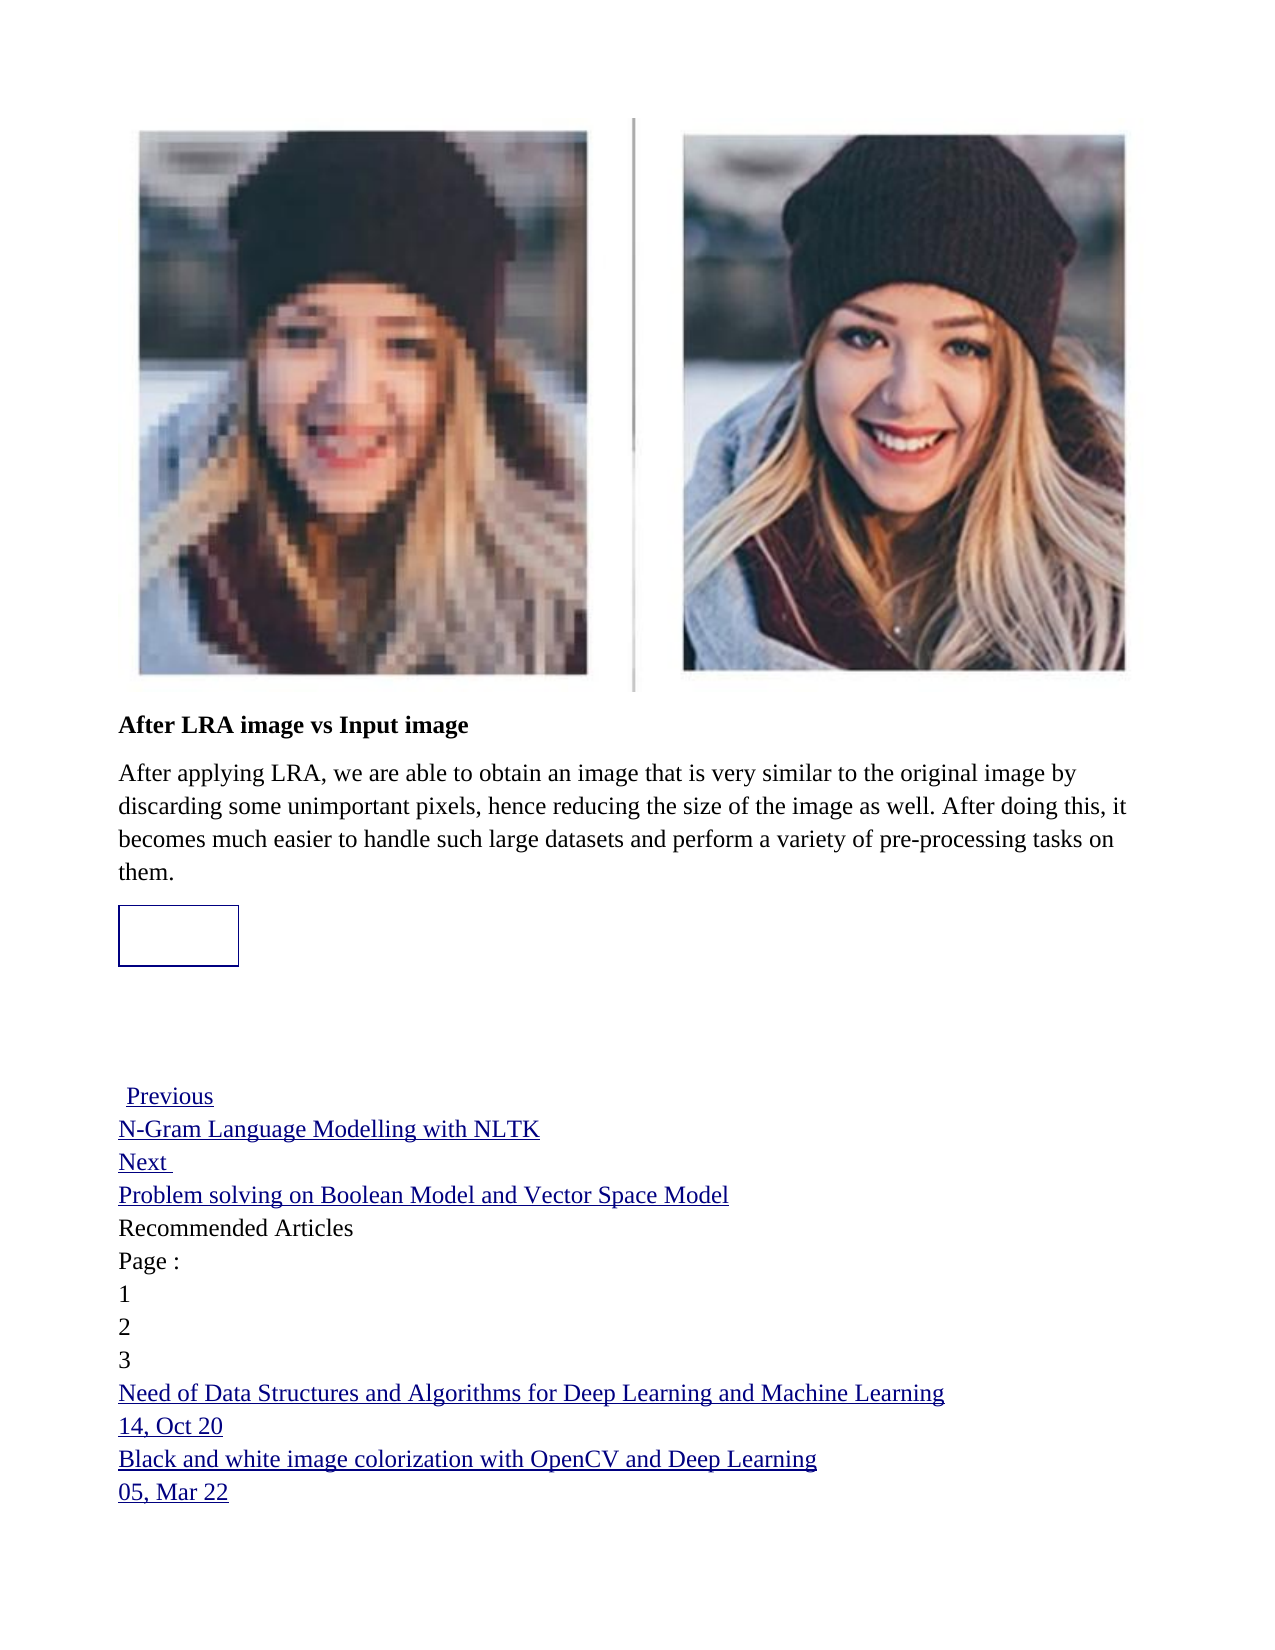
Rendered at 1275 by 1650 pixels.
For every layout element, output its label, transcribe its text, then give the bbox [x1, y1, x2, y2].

text 1 [118, 1279, 1157, 1308]
text Next [118, 1147, 1149, 1176]
picture [118, 118, 1150, 692]
text 14, Oct 20 [118, 1411, 1157, 1440]
text Need of Data Structures and Algorithms for Deep Learning and Machine Learning [118, 1378, 1157, 1407]
text 2 [118, 1312, 1157, 1341]
text Page : [118, 1246, 1157, 1275]
text 3 [118, 1345, 1157, 1374]
text Problem solving on Boolean Model and Vector Space Model [118, 1180, 1157, 1209]
text Recommended Articles [118, 1213, 1157, 1242]
text After applying LRA, we are able to obtain an image that is very similar to the original image by discarding some unimportant pixels, hence reducing the size of the image as well. After doing this, it becomes much easier to handle such large datasets and perform a variety of pre-processing tasks on them. [118, 758, 1157, 886]
text 05, Mar 22 [118, 1477, 1157, 1506]
text After LRA image vs Input image [118, 710, 1157, 739]
text Previous [126, 1081, 1157, 1109]
text N-Gram Language Modelling with NLTK [118, 1114, 1157, 1143]
text Black and white image colorization with OpenCV and Deep Learning [118, 1444, 1157, 1473]
